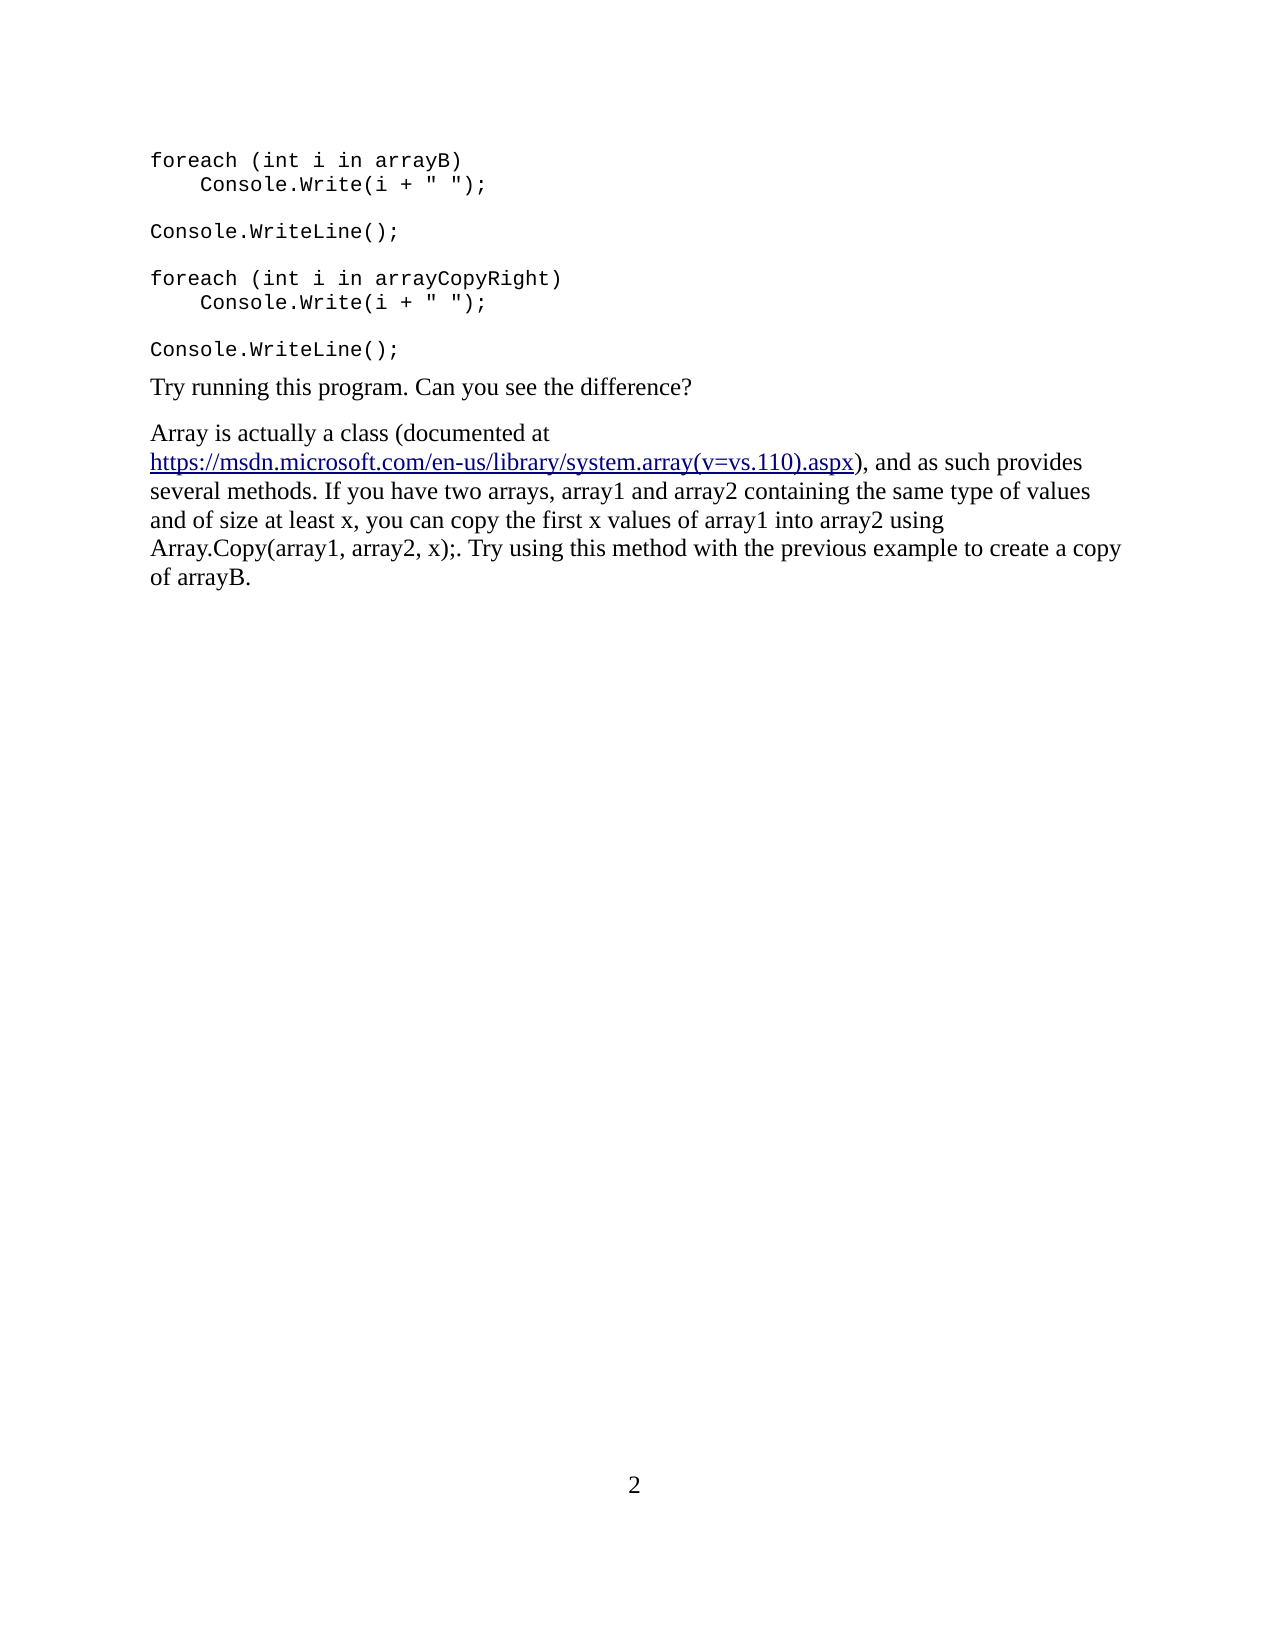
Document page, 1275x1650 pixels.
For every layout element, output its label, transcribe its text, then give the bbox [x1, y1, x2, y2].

text Array is actually a class (documented at https://msdn.microsoft.com/en-us/library/system.array(v=vs.110).aspx), and as such provides several methods. If you have two arrays, array1 and array2 containing the same type of values and of size at least x, you can copy the first x values of array1 into array2 using Array.Copy(array1, array2, x);. Try using this method with the previous example to create a copy of arrayB. [150, 418, 1125, 591]
text Console.WriteLine(); [150, 339, 1125, 363]
text Try running this program. Can you see the difference? [150, 372, 1125, 401]
text Console.Write(i + " "); [150, 174, 1125, 197]
text Console.WriteLine(); [150, 221, 1125, 244]
text foreach (int i in arrayCopyRight) [150, 268, 1125, 292]
text foreach (int i in arrayB) [150, 150, 1125, 174]
text Console.Write(i + " "); [150, 292, 1125, 316]
